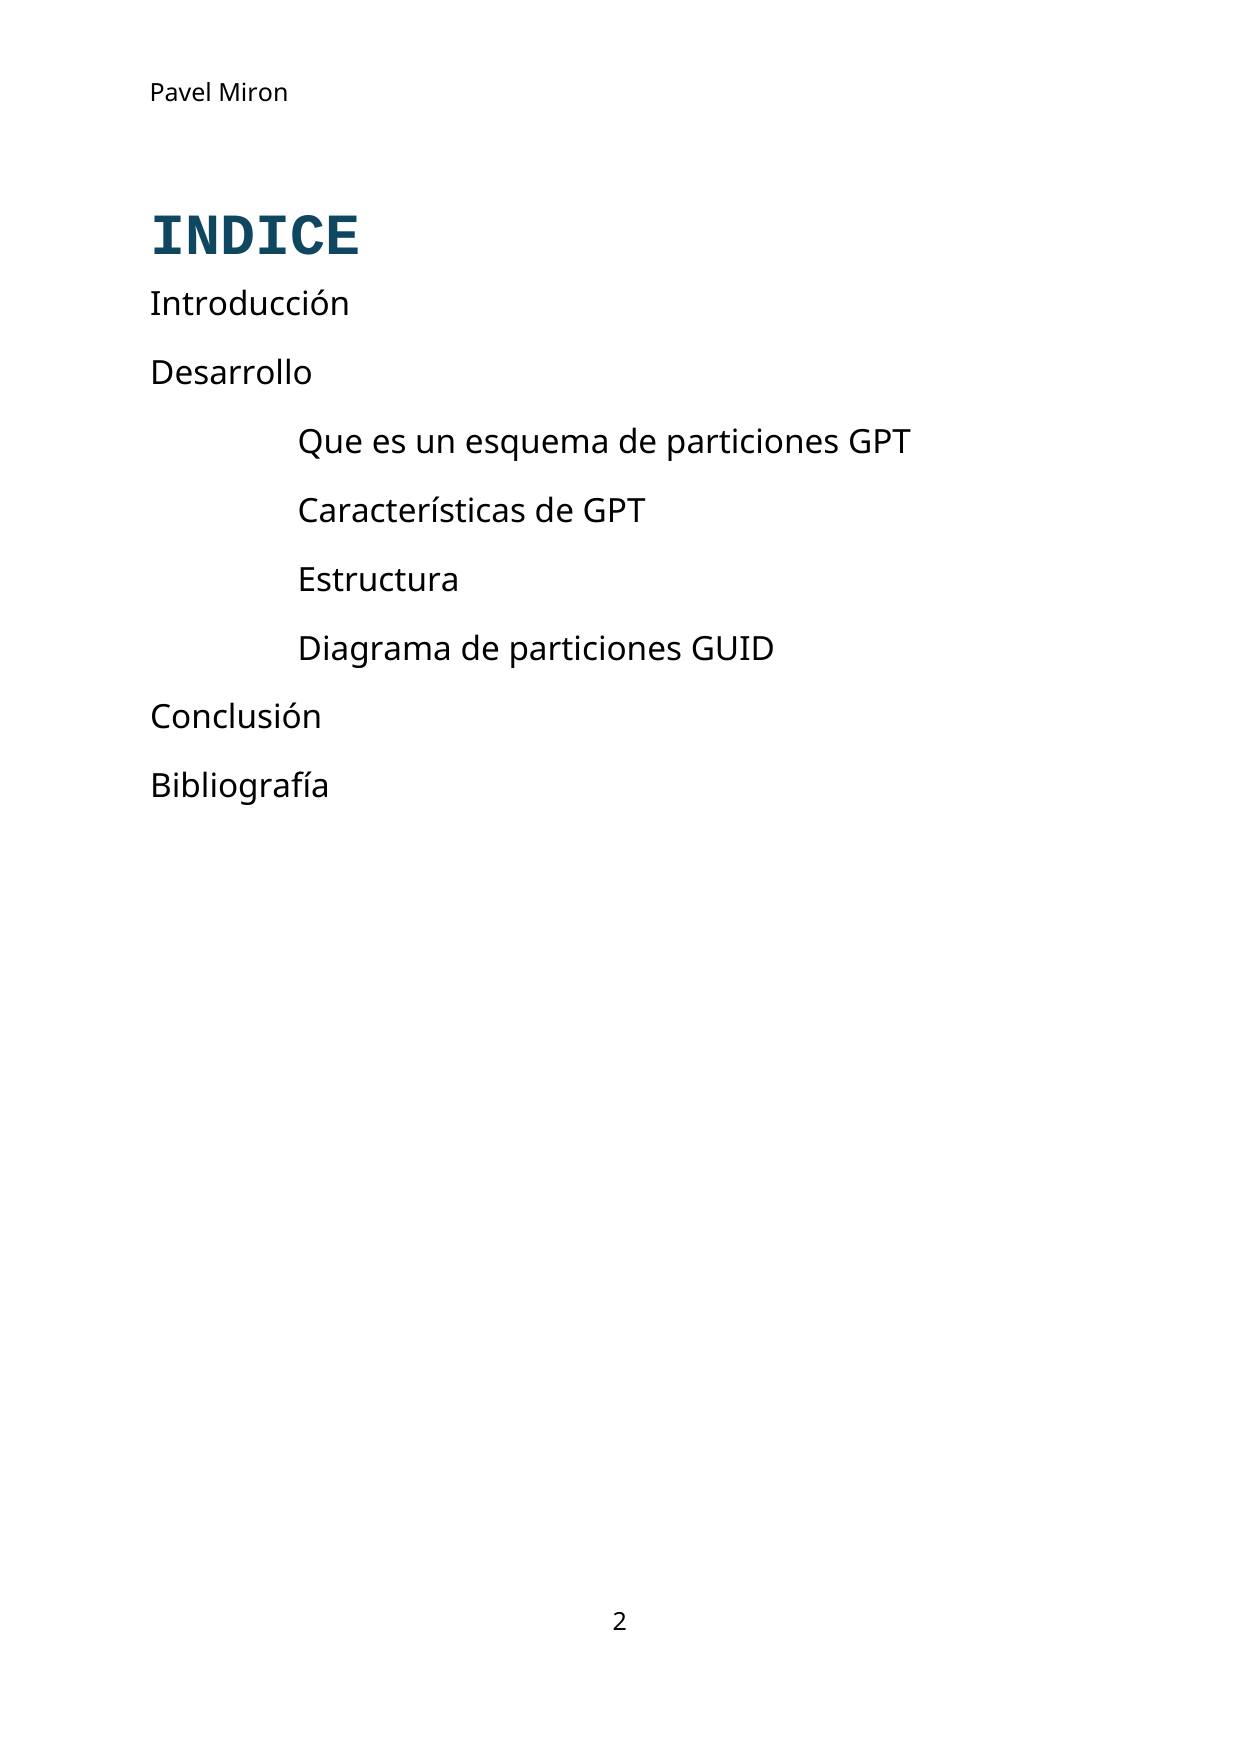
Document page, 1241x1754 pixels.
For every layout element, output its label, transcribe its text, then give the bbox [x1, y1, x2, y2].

text Que es un esquema de particiones GPT [224, 418, 1090, 463]
text Características de GPT [297, 487, 1090, 532]
text Desarrollo [150, 349, 1090, 394]
text Estructura [224, 556, 1090, 601]
text Bibliografía [150, 762, 1090, 808]
text INDICE [150, 206, 1090, 272]
text Introducción [150, 280, 1090, 326]
text Conclusión [150, 693, 1090, 739]
text Diagrama de particiones GUID [224, 624, 1090, 670]
